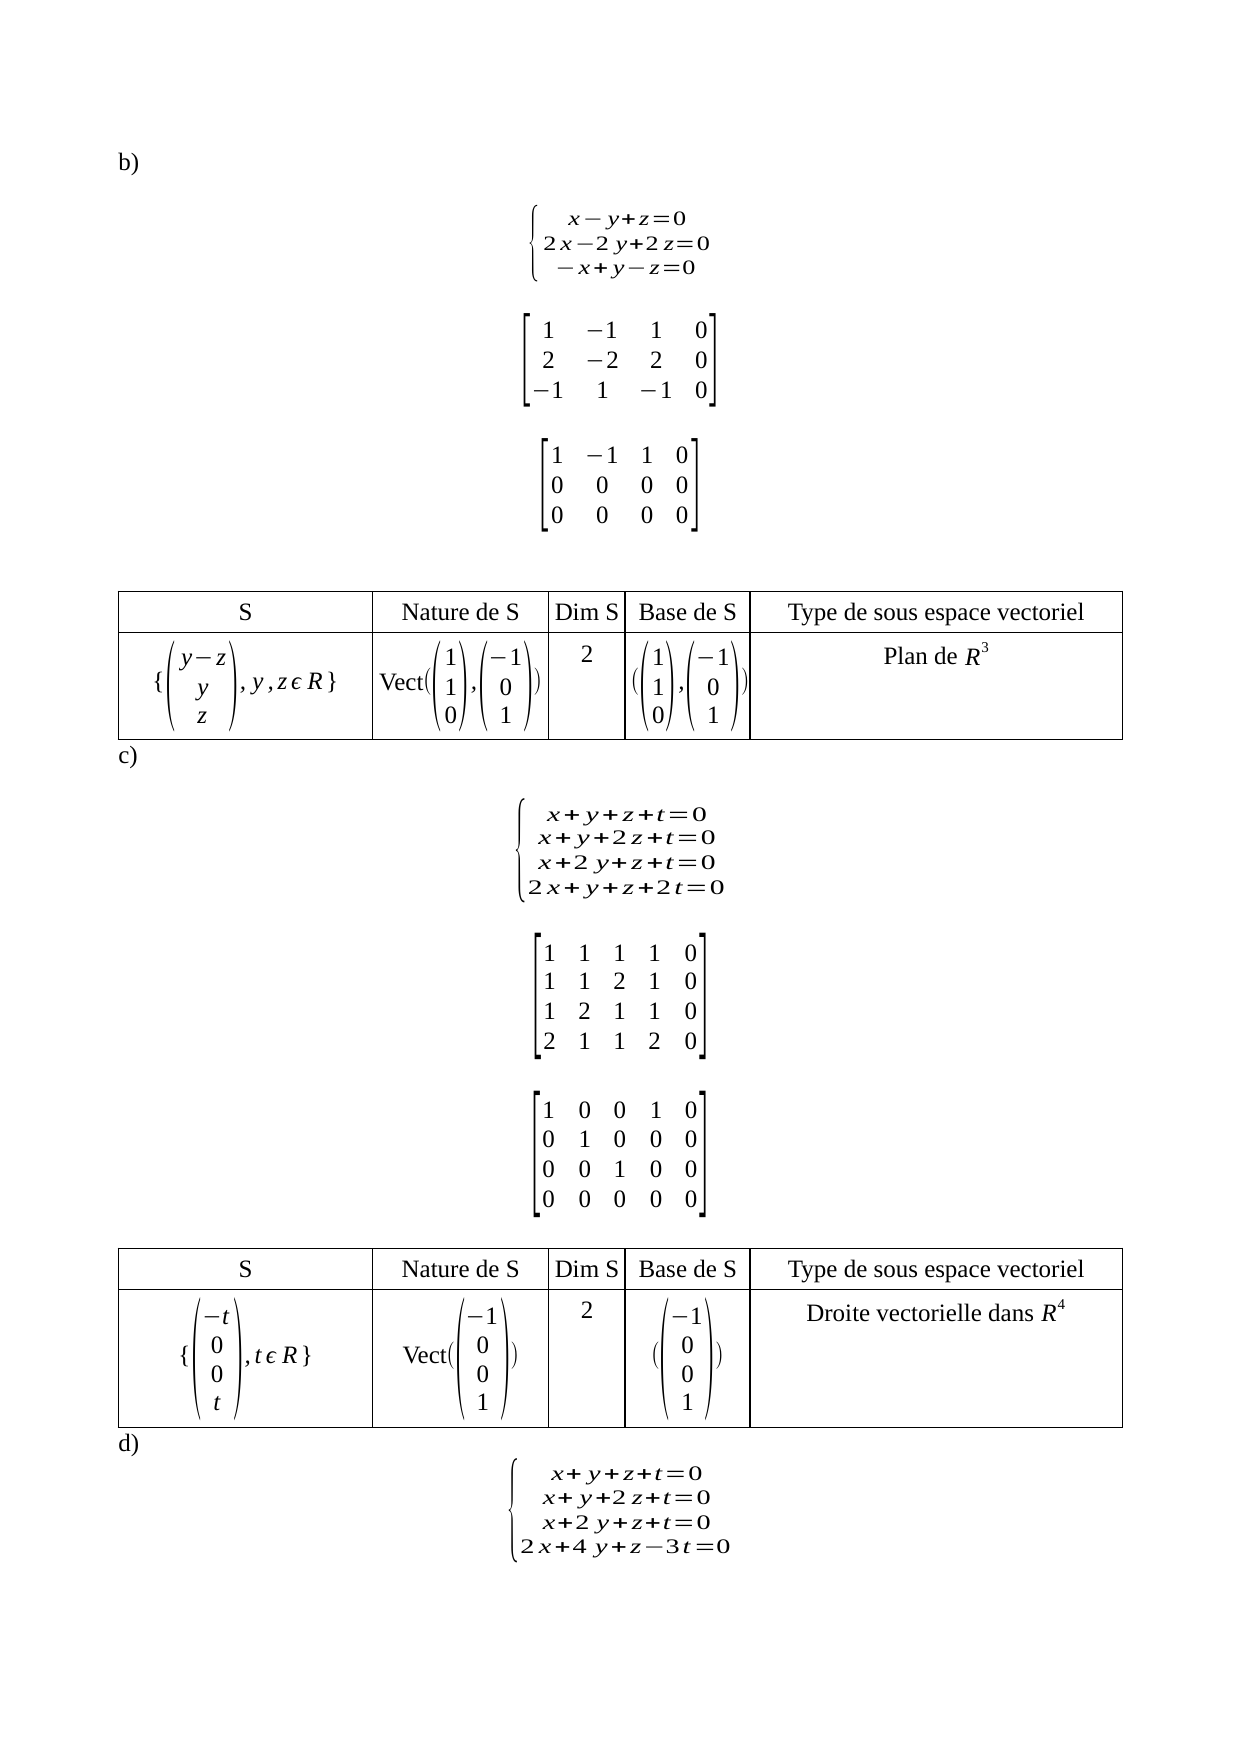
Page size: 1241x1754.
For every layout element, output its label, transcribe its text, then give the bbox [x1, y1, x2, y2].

table_header Base de S [626, 1249, 749, 1289]
table_header Type de sous espace vectoriel [751, 1249, 1122, 1289]
table_cell [119, 1290, 372, 1427]
table_cell 2 [549, 633, 624, 739]
table_cell Droite vectorielle dans [751, 1290, 1122, 1427]
text b) [118, 147, 1122, 176]
table_cell Vect [373, 1290, 548, 1427]
table_cell [626, 1290, 749, 1427]
table_header Dim S [549, 592, 624, 632]
table_cell Plan de [751, 633, 1122, 739]
table_header Nature de S [373, 592, 548, 632]
table_cell 2 [549, 1290, 624, 1427]
table_header Nature de S [373, 1249, 548, 1289]
table_header Dim S [549, 1249, 624, 1289]
table_cell Vect [373, 633, 548, 739]
table_header Type de sous espace vectoriel [751, 592, 1122, 632]
table_header Base de S [626, 592, 749, 632]
table_cell [626, 633, 749, 739]
text c) [118, 740, 1122, 768]
table_cell [119, 633, 372, 739]
text d) [118, 1428, 1122, 1457]
table_header S [119, 592, 372, 632]
table_header S [119, 1249, 372, 1289]
